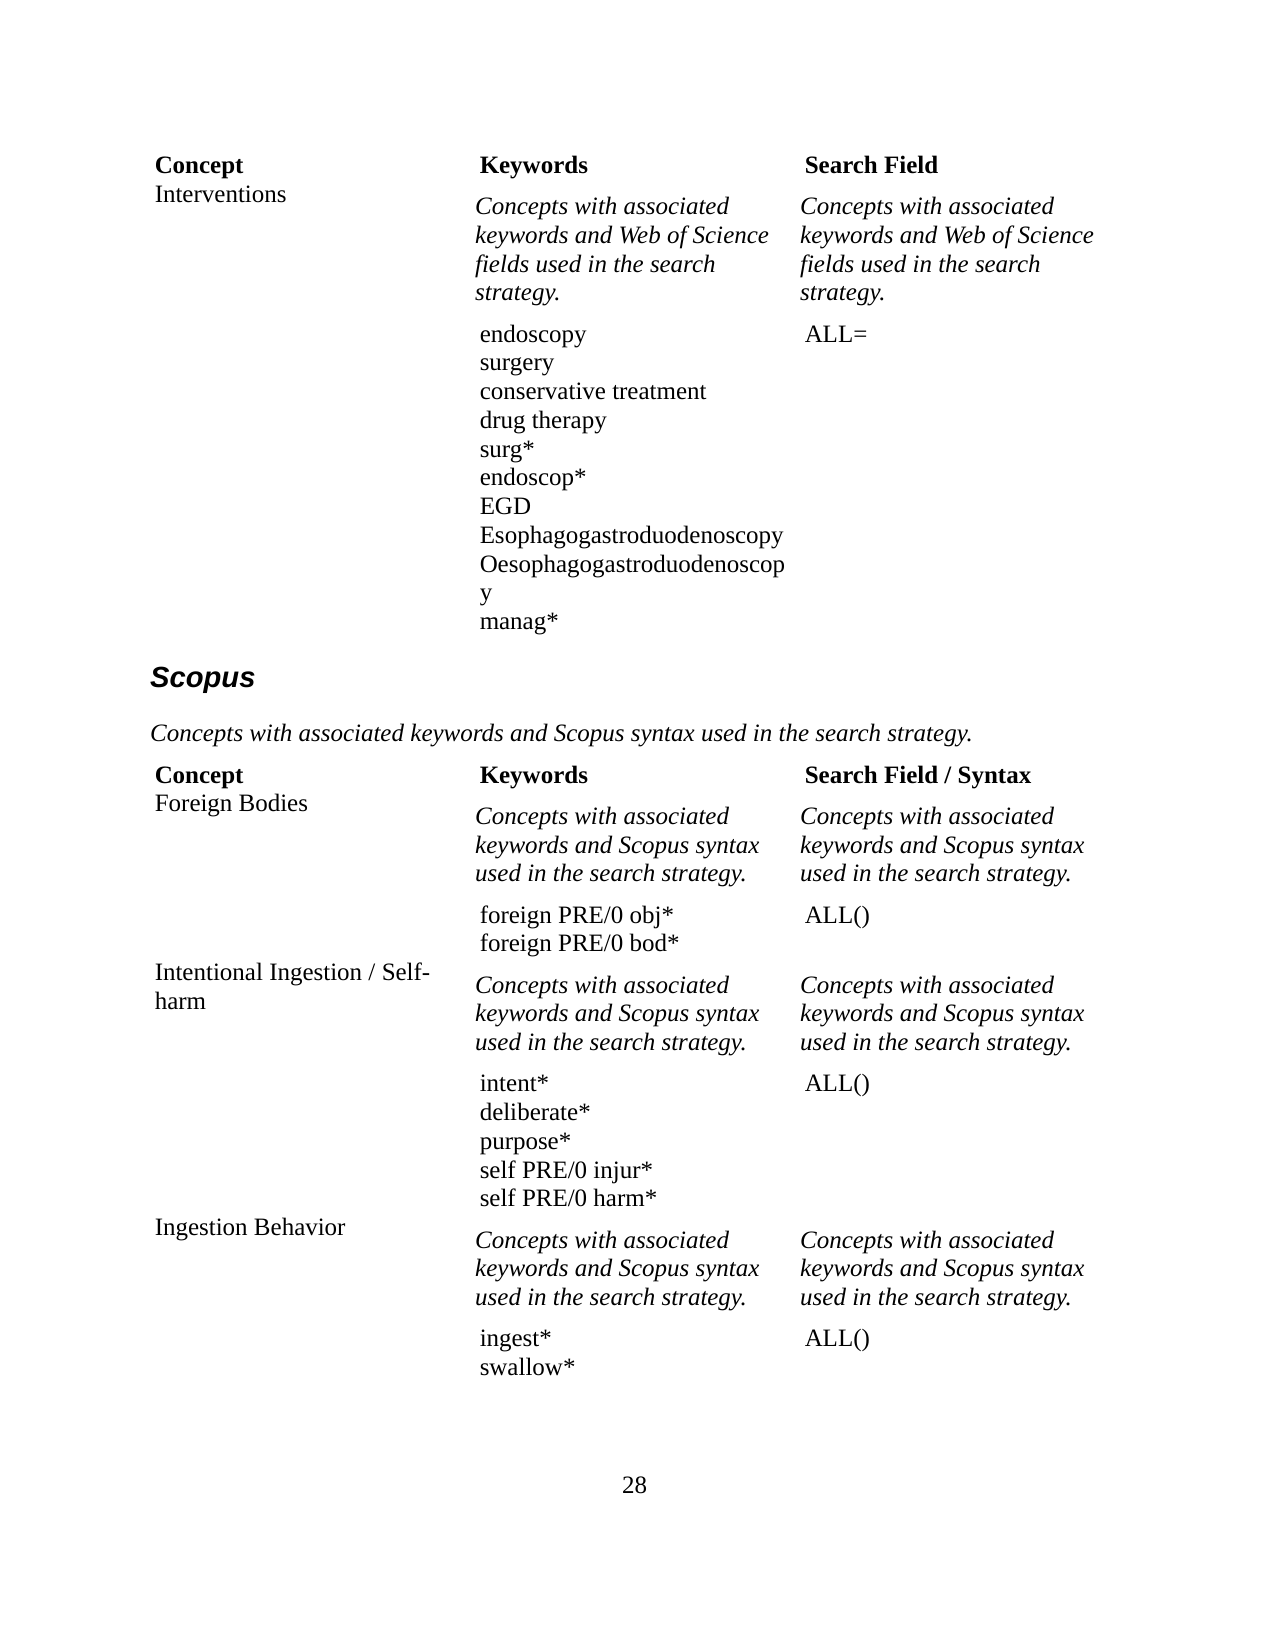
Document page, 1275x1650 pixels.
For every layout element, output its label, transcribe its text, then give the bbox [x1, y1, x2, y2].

table_cell Concepts with associated keywords and Scopus syntax used in the search strategy. [800, 789, 1125, 900]
table_cell EGD [475, 491, 800, 520]
table_cell conservative treatment [475, 376, 800, 405]
table_cell Concepts with associated keywords and Scopus syntax used in the search strategy. [475, 957, 800, 1069]
table_header ALL() [800, 1324, 1125, 1352]
table_cell Esophagogastroduodenoscopy [475, 520, 800, 549]
table_cell foreign PRE/0 bod* [475, 929, 800, 957]
table_cell swallow* [475, 1352, 800, 1381]
table_cell Oesophagogastroduodenoscopy [475, 549, 800, 606]
table_cell Concepts with associated keywords and Web of Science fields used in the search strategy. [800, 179, 1125, 319]
table_header ALL() [800, 1069, 1125, 1097]
table_cell [800, 928, 1125, 957]
table_header endoscopy [475, 319, 800, 347]
table_header Keywords [475, 760, 800, 788]
table_header ingest* [475, 1324, 800, 1352]
table_cell drug therapy [475, 405, 800, 434]
table_cell Concepts with associated keywords and Web of Science fields used in the search strategy. [475, 179, 800, 319]
table_cell Ingestion Behavior [150, 1212, 475, 1381]
table_cell purpose* [475, 1126, 800, 1155]
table_header foreign PRE/0 obj* [475, 900, 800, 928]
table_header Keywords [475, 150, 800, 179]
table_header Search Field [800, 150, 1125, 179]
table_cell Intentional Ingestion / Self-harm [150, 957, 475, 1212]
table_cell [800, 1097, 1125, 1212]
table_cell Concepts with associated keywords and Scopus syntax used in the search strategy. [475, 1212, 800, 1324]
table_header ALL= [800, 319, 1125, 347]
table_cell surg* [475, 434, 800, 462]
table_cell Interventions [150, 179, 475, 635]
table_cell self PRE/0 harm* [475, 1184, 800, 1212]
table_header Search Field / Syntax [800, 760, 1125, 788]
text Concepts with associated keywords and Scopus syntax used in the search strategy. [150, 718, 1125, 747]
table_header ALL() [800, 900, 1125, 928]
table_cell manag* [475, 606, 800, 635]
table_header Concept [150, 150, 475, 179]
table_cell self PRE/0 injur* [475, 1155, 800, 1183]
table_cell endoscop* [475, 463, 800, 491]
table_header Concept [150, 760, 475, 788]
subtitle Scopus [150, 660, 1125, 693]
table_cell Concepts with associated keywords and Scopus syntax used in the search strategy. [475, 789, 800, 900]
table_cell surgery [475, 348, 800, 376]
table_cell deliberate* [475, 1097, 800, 1126]
table_cell Concepts with associated keywords and Scopus syntax used in the search strategy. [800, 1212, 1125, 1324]
table_cell [800, 347, 1125, 635]
table_header intent* [475, 1069, 800, 1097]
table_cell Foreign Bodies [150, 789, 475, 957]
table_cell [800, 1352, 1125, 1381]
table_cell Concepts with associated keywords and Scopus syntax used in the search strategy. [800, 957, 1125, 1069]
